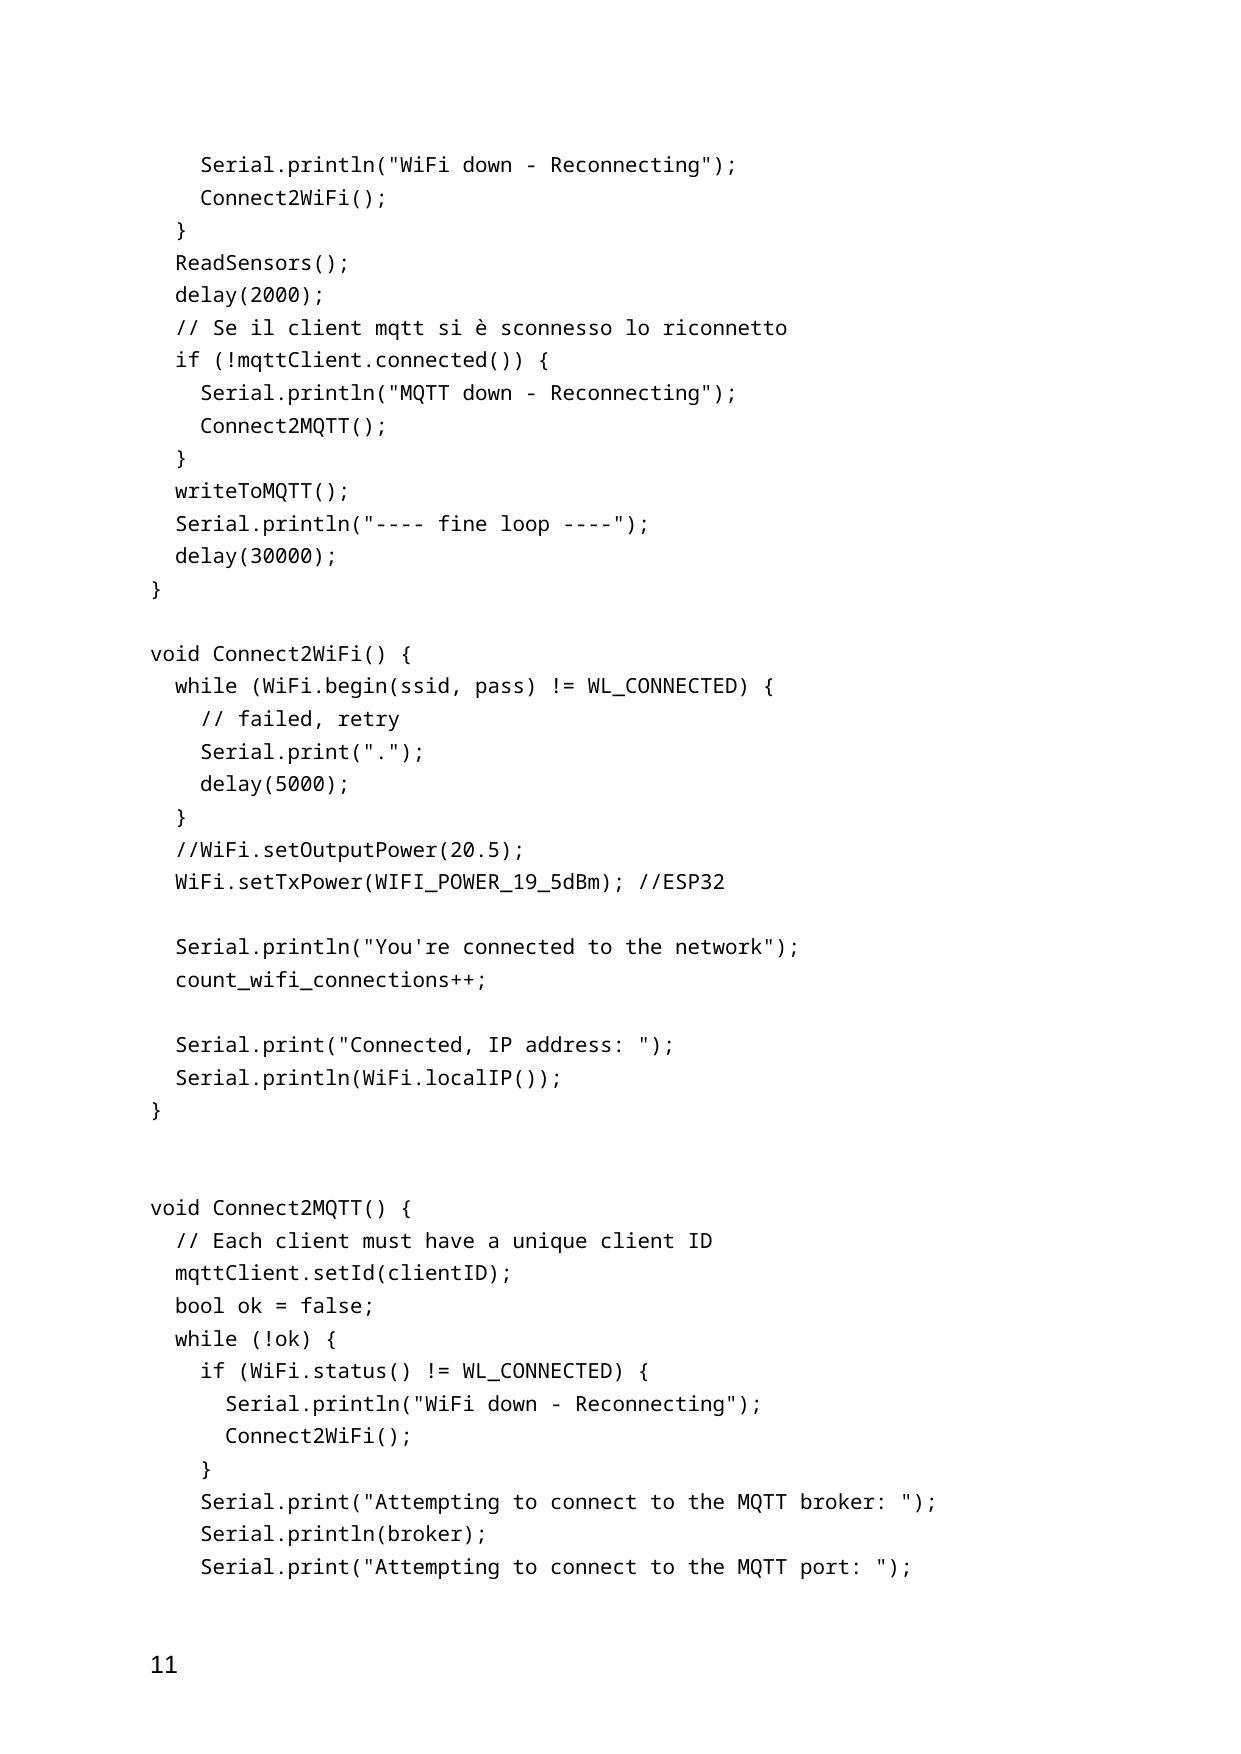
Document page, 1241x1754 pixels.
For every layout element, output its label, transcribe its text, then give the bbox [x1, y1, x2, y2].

text Connect2WiFi(); [150, 1422, 1090, 1450]
text } [150, 802, 1090, 831]
text Serial.print("Connected, IP address: "); [150, 1030, 1090, 1059]
text // Se il client mqtt si è sconnesso lo riconnetto [150, 313, 1090, 341]
text delay(2000); [150, 280, 1090, 309]
text Connect2WiFi(); [150, 183, 1090, 211]
text Serial.print("Attempting to connect to the MQTT port: "); [150, 1552, 1090, 1580]
text while (WiFi.begin(ssid, pass) != WL_CONNECTED) { [150, 672, 1090, 700]
text // failed, retry [150, 704, 1090, 733]
text WiFi.setTxPower(WIFI_POWER_19_5dBm); //ESP32 [150, 867, 1090, 896]
text Serial.println("---- fine loop ----"); [150, 509, 1090, 537]
text if (WiFi.status() != WL_CONNECTED) { [150, 1356, 1090, 1385]
text writeToMQTT(); [150, 476, 1090, 504]
text Serial.println("WiFi down - Reconnecting"); [150, 150, 1090, 178]
text count_wifi_connections++; [150, 965, 1090, 993]
text mqttClient.setId(clientID); [150, 1258, 1090, 1287]
text Serial.print("."); [150, 737, 1090, 765]
text // Each client must have a unique client ID [150, 1226, 1090, 1254]
text Serial.println("WiFi down - Reconnecting"); [150, 1389, 1090, 1417]
text } [150, 1454, 1090, 1483]
text ReadSensors(); [150, 248, 1090, 276]
text delay(30000); [150, 541, 1090, 570]
text } [150, 215, 1090, 244]
text Serial.print("Attempting to connect to the MQTT broker: "); [150, 1487, 1090, 1515]
text Serial.println("You're connected to the network"); [150, 932, 1090, 961]
text if (!mqttClient.connected()) { [150, 346, 1090, 374]
text Serial.println(broker); [150, 1519, 1090, 1548]
text Serial.println("MQTT down - Reconnecting"); [150, 378, 1090, 407]
text //WiFi.setOutputPower(20.5); [150, 835, 1090, 863]
text } [150, 574, 1090, 602]
text } [150, 443, 1090, 472]
text Serial.println(WiFi.localIP()); [150, 1063, 1090, 1091]
text Connect2MQTT(); [150, 411, 1090, 439]
text bool ok = false; [150, 1291, 1090, 1319]
text delay(5000); [150, 769, 1090, 798]
text } [150, 1096, 1090, 1124]
text void Connect2WiFi() { [150, 639, 1090, 667]
text void Connect2MQTT() { [150, 1193, 1090, 1222]
text while (!ok) { [150, 1324, 1090, 1352]
